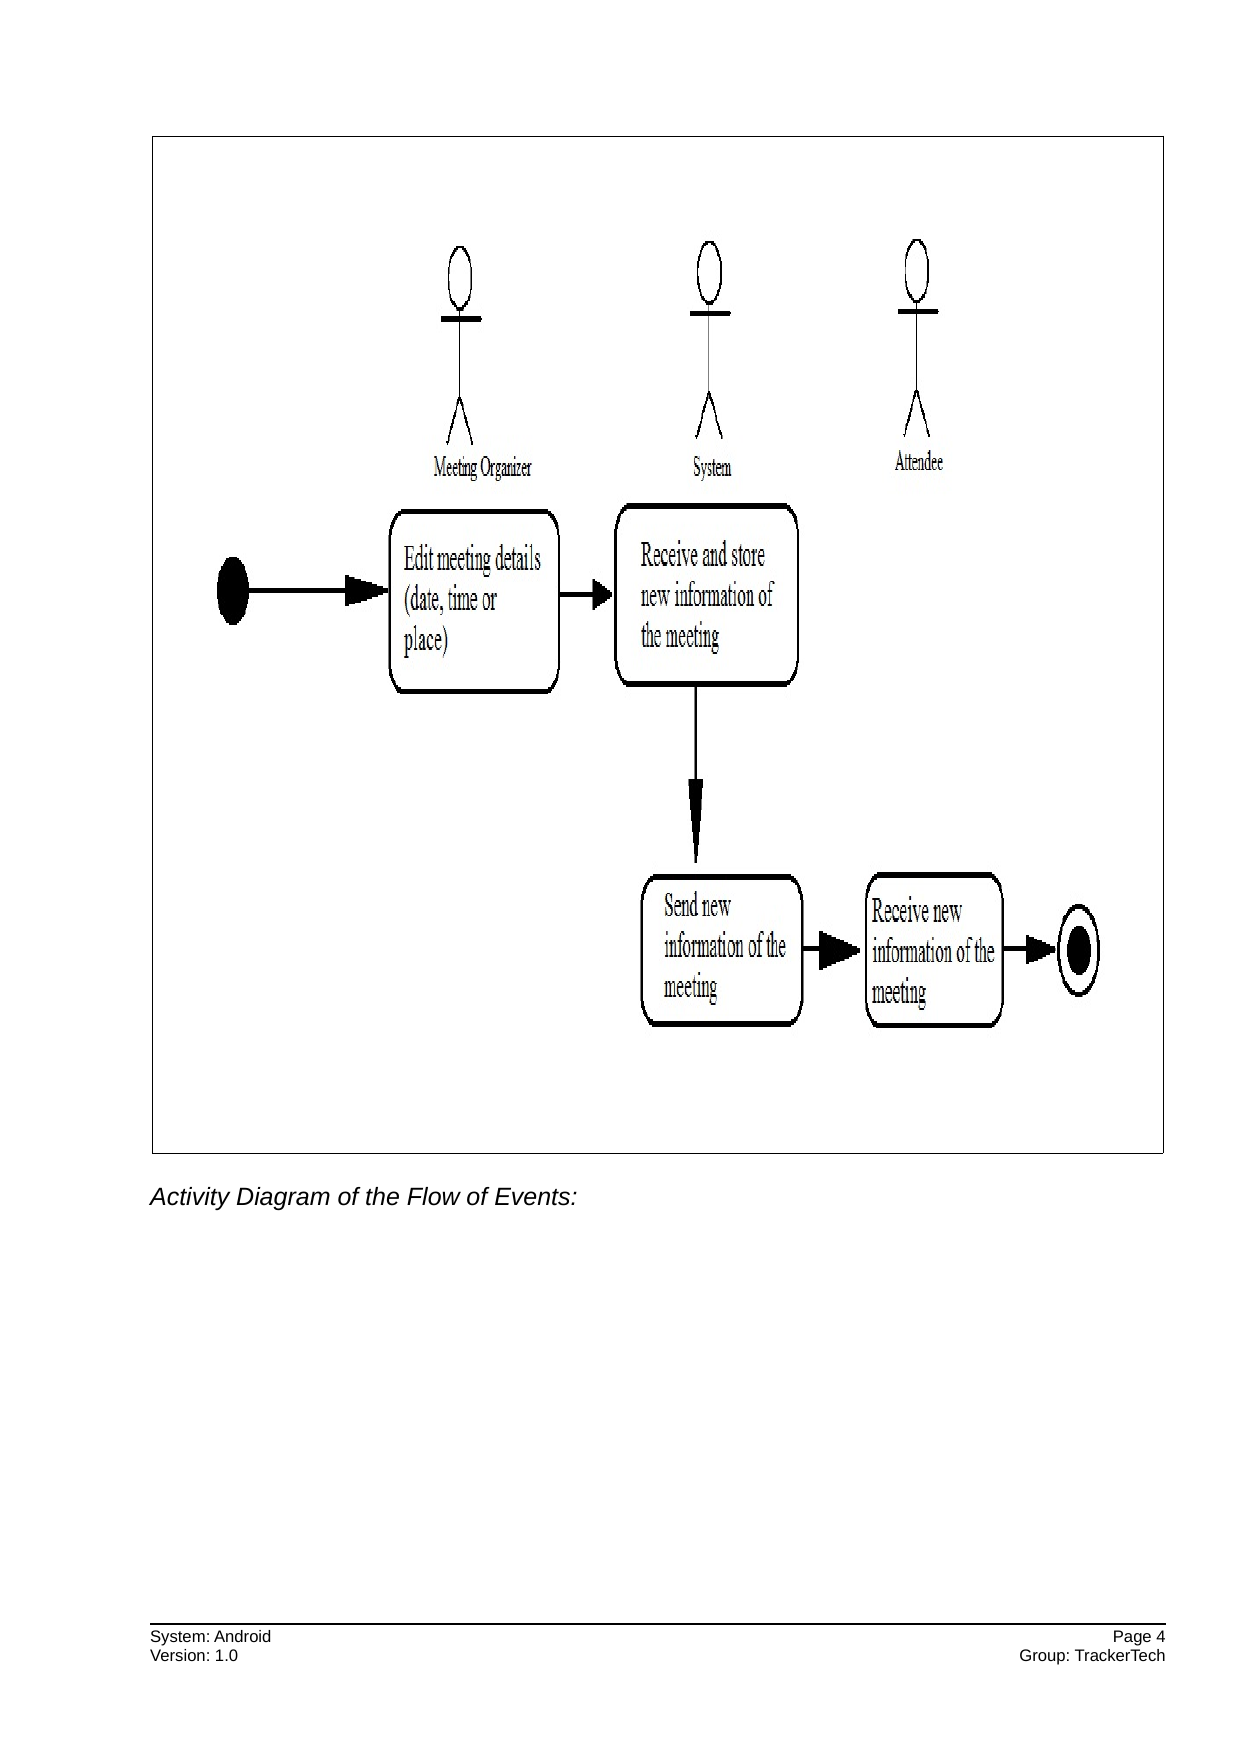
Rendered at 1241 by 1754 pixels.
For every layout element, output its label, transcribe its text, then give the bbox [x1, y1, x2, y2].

text Activity Diagram of the Flow of Events: [150, 1182, 1166, 1211]
